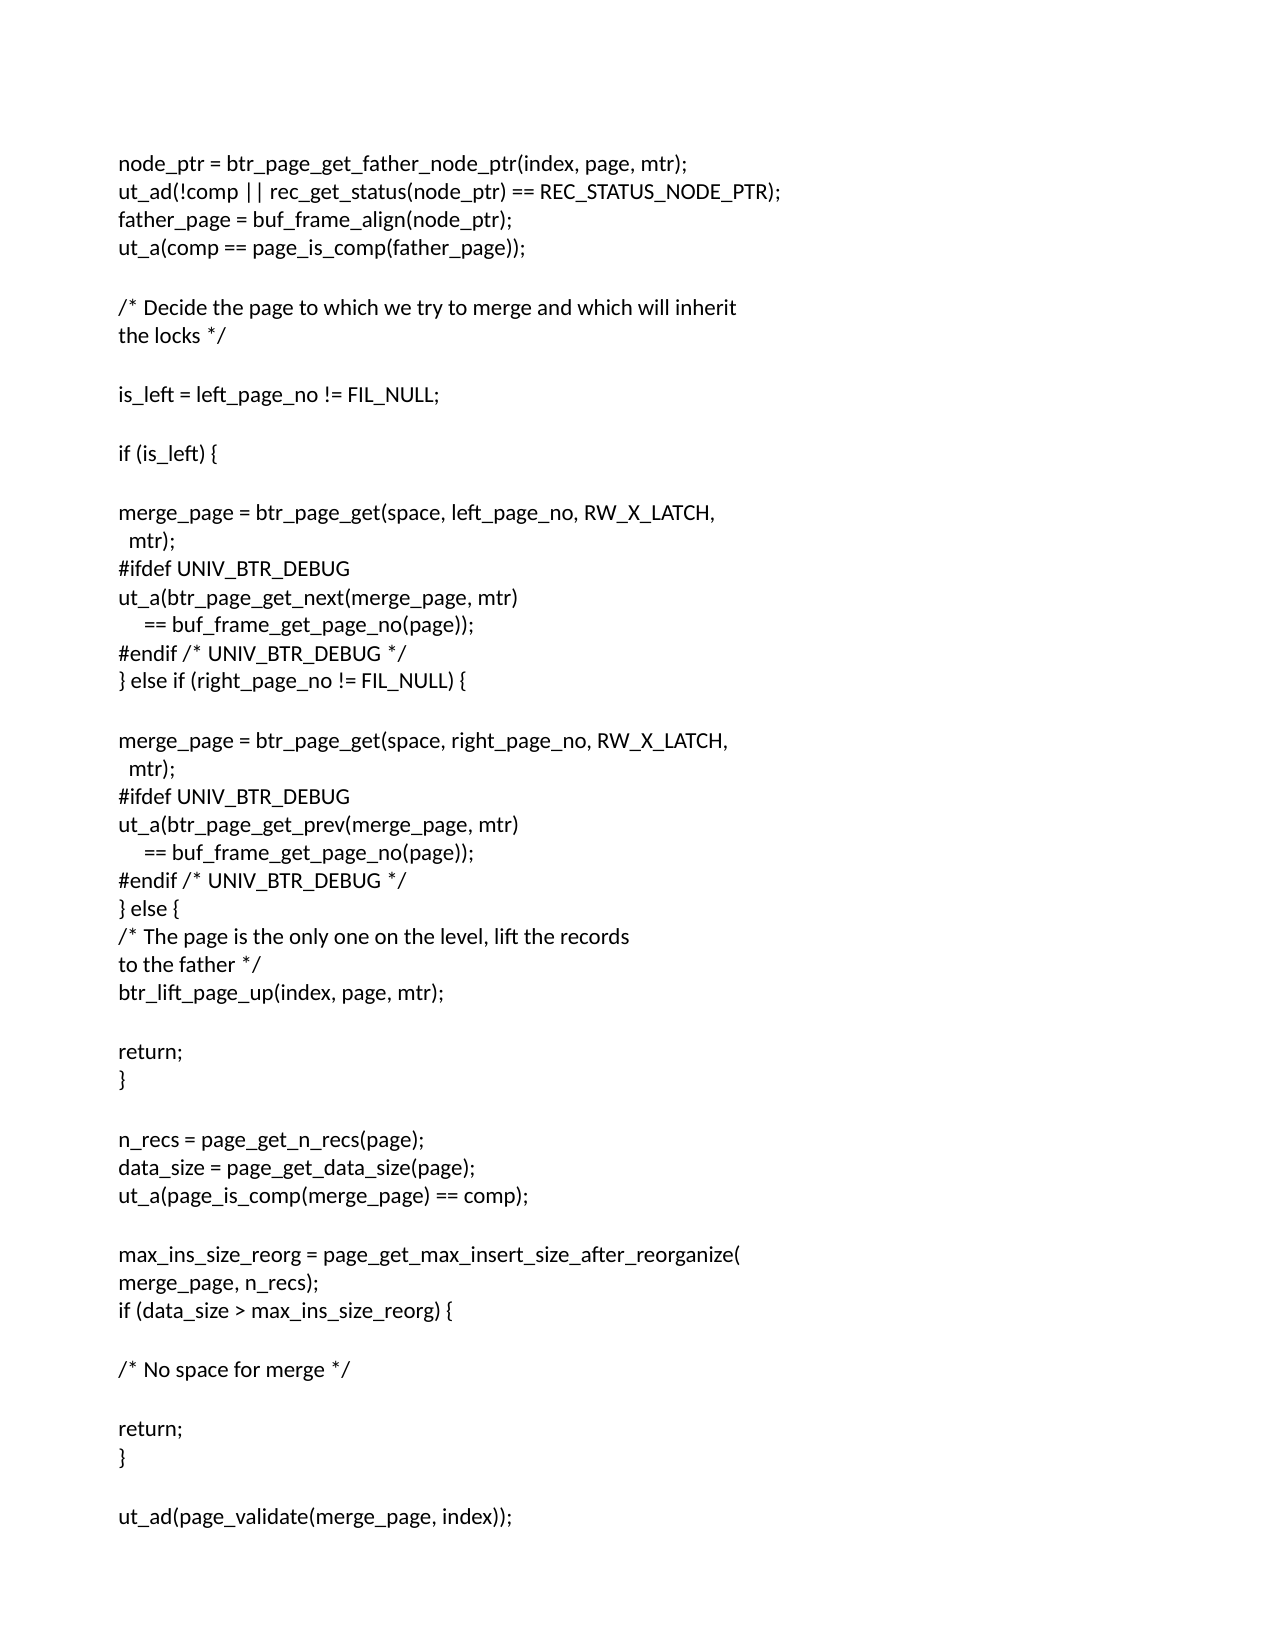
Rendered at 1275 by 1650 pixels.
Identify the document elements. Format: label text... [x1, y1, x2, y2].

text merge_page, n_recs); [118, 1268, 1157, 1296]
text } [118, 1065, 1157, 1093]
text ut_a(btr_page_get_next(merge_page, mtr) [118, 583, 1157, 611]
text max_ins_size_reorg = page_get_max_insert_size_after_reorganize( [118, 1240, 1157, 1268]
text ut_ad(!comp || rec_get_status(node_ptr) == REC_STATUS_NODE_PTR); [118, 177, 1157, 205]
text /* Decide the page to which we try to merge and which will inherit [118, 293, 1157, 321]
text ut_ad(page_validate(merge_page, index)); [118, 1502, 1157, 1530]
text } else if (right_page_no != FIL_NULL) { [118, 667, 1157, 695]
text == buf_frame_get_page_no(page)); [118, 611, 1157, 639]
text return; [118, 1414, 1157, 1443]
text mtr); [118, 754, 1157, 782]
text return; [118, 1037, 1157, 1065]
text node_ptr = btr_page_get_father_node_ptr(index, page, mtr); [118, 149, 1157, 177]
text ut_a(btr_page_get_prev(merge_page, mtr) [118, 810, 1157, 838]
text #endif /* UNIV_BTR_DEBUG */ [118, 866, 1157, 894]
text father_page = buf_frame_align(node_ptr); [118, 205, 1157, 233]
text if (is_left) { [118, 439, 1157, 467]
text #ifdef UNIV_BTR_DEBUG [118, 782, 1157, 810]
text } [118, 1443, 1157, 1471]
text ut_a(page_is_comp(merge_page) == comp); [118, 1181, 1157, 1209]
text merge_page = btr_page_get(space, left_page_no, RW_X_LATCH, [118, 498, 1157, 527]
text to the father */ [118, 950, 1157, 978]
text == buf_frame_get_page_no(page)); [118, 838, 1157, 866]
text data_size = page_get_data_size(page); [118, 1153, 1157, 1181]
text /* No space for merge */ [118, 1355, 1157, 1383]
text } else { [118, 894, 1157, 922]
text mtr); [118, 527, 1157, 554]
text btr_lift_page_up(index, page, mtr); [118, 978, 1157, 1006]
text #endif /* UNIV_BTR_DEBUG */ [118, 639, 1157, 667]
text #ifdef UNIV_BTR_DEBUG [118, 554, 1157, 583]
text is_left = left_page_no != FIL_NULL; [118, 380, 1157, 408]
text /* The page is the only one on the level, lift the records [118, 922, 1157, 950]
text if (data_size > max_ins_size_reorg) { [118, 1296, 1157, 1324]
text n_recs = page_get_n_recs(page); [118, 1125, 1157, 1153]
text ut_a(comp == page_is_comp(father_page)); [118, 233, 1157, 261]
text merge_page = btr_page_get(space, right_page_no, RW_X_LATCH, [118, 726, 1157, 754]
text the locks */ [118, 321, 1157, 349]
